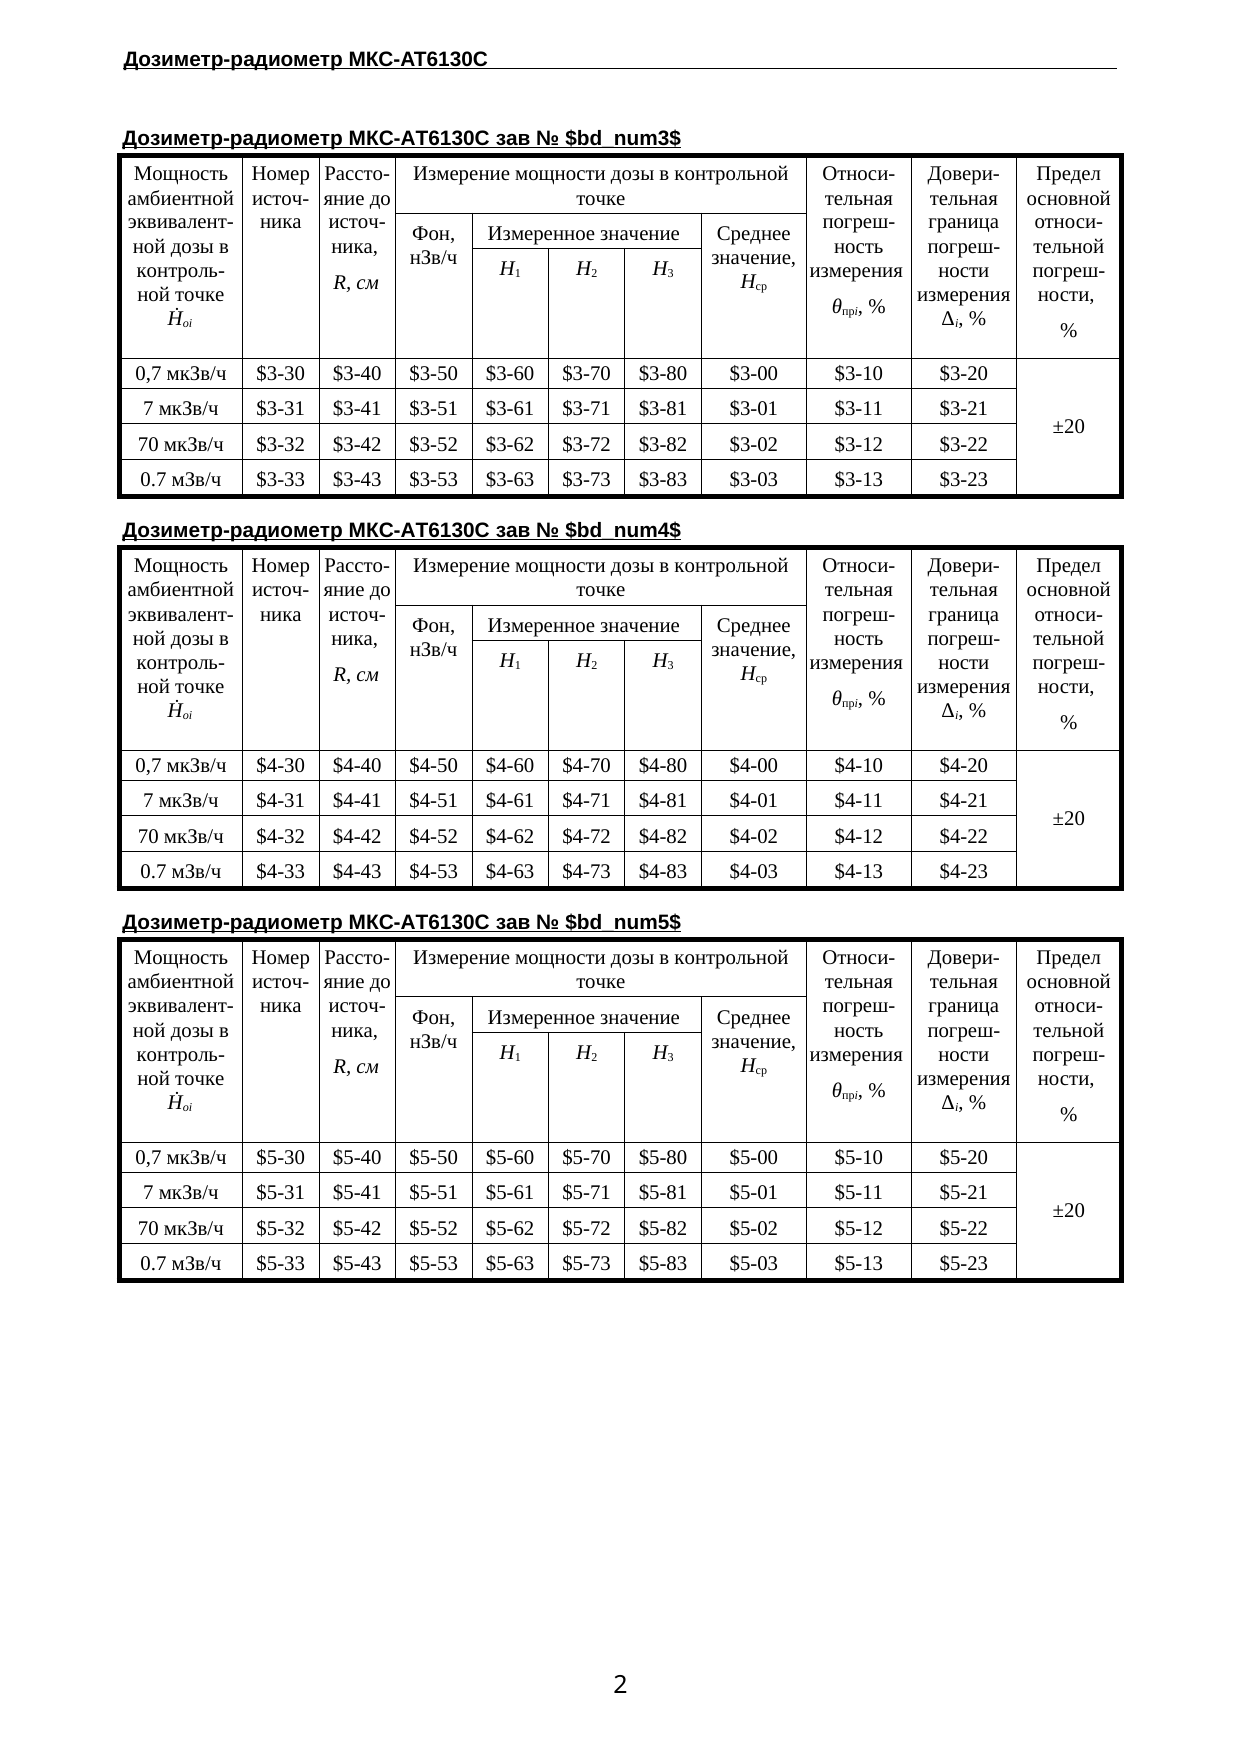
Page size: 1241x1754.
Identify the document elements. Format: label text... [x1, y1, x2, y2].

table_cell Относи-тельная погреш-ность измерения θпрi, % [807, 158, 911, 358]
table_cell Предел основной относи-тельной погреш-ности, % [1017, 942, 1119, 1142]
table_cell H1 [473, 641, 548, 750]
table_cell $5-02 [702, 1208, 806, 1243]
table_cell 70 мкЗв/ч [122, 424, 242, 459]
table_cell Измеренное значение [473, 997, 701, 1032]
table_cell $5-30 [243, 1143, 319, 1172]
table_cell Мощность амбиентной эквивалент-ной дозы в контроль-ной точке Ḣoi [122, 158, 242, 358]
table_cell $5-10 [807, 1143, 911, 1172]
table_cell Измерение мощности дозы в контрольной точке [396, 550, 806, 604]
table_cell Рассто-яние до источ-ника, R, см [320, 158, 395, 358]
table_cell $4-23 [912, 852, 1016, 886]
table_cell Относи-тельная погреш-ность измерения θпрi, % [807, 942, 911, 1142]
table_cell Среднее значение, Hср [702, 214, 806, 358]
table_cell Измерение мощности дозы в контрольной точке [396, 942, 806, 996]
table_cell $3-13 [807, 460, 911, 494]
table_cell $5-03 [702, 1244, 806, 1278]
table_cell $5-63 [473, 1244, 548, 1278]
table_cell $3-31 [243, 389, 319, 423]
table_cell H3 [625, 641, 701, 750]
table_cell $4-71 [549, 781, 624, 815]
table_cell $4-61 [473, 781, 548, 815]
table_cell $5-43 [320, 1244, 395, 1278]
table_cell Предел основной относи-тельной погреш-ности, % [1017, 550, 1119, 750]
table_cell Среднее значение, Hср [702, 997, 806, 1142]
table_cell Номер источ-ника [243, 550, 319, 750]
table_cell $5-20 [912, 1143, 1016, 1172]
table_cell $5-42 [320, 1208, 395, 1243]
table_cell $4-70 [549, 751, 624, 780]
table_cell Довери-тельная граница погреш-ности измерения Δi, % [912, 158, 1016, 358]
table_cell Довери-тельная граница погреш-ности измерения Δi, % [912, 942, 1016, 1142]
table_cell $3-70 [549, 359, 624, 388]
table_cell $5-41 [320, 1173, 395, 1207]
table_cell $4-21 [912, 781, 1016, 815]
table_cell 0.7 мЗв/ч [122, 460, 242, 494]
table_cell ±20 [1017, 359, 1119, 494]
table_cell Рассто-яние до источ-ника, R, см [320, 942, 395, 1142]
table_cell Фон, нЗв/ч [396, 214, 472, 358]
table_cell $5-12 [807, 1208, 911, 1243]
table_cell $5-50 [396, 1143, 472, 1172]
table_cell $3-71 [549, 389, 624, 423]
table_cell $3-53 [396, 460, 472, 494]
table_cell $4-62 [473, 816, 548, 851]
table_cell 7 мкЗв/ч [122, 1173, 242, 1207]
table_cell Предел основной относи-тельной погреш-ности, % [1017, 158, 1119, 358]
table_cell $4-42 [320, 816, 395, 851]
table_cell $3-82 [625, 424, 701, 459]
table_cell $3-80 [625, 359, 701, 388]
table_cell $5-61 [473, 1173, 548, 1207]
table_cell H1 [473, 249, 548, 358]
table_cell $5-52 [396, 1208, 472, 1243]
table_cell $5-11 [807, 1173, 911, 1207]
table_cell $4-22 [912, 816, 1016, 851]
table_cell $3-01 [702, 389, 806, 423]
table_cell $3-63 [473, 460, 548, 494]
table_cell Мощность амбиентной эквивалент-ной дозы в контроль-ной точке Ḣoi [122, 942, 242, 1142]
table_cell Мощность амбиентной эквивалент-ной дозы в контроль-ной точке Ḣoi [122, 550, 242, 750]
table_cell $4-00 [702, 751, 806, 780]
table_cell $3-00 [702, 359, 806, 388]
table_cell Довери-тельная граница погреш-ности измерения Δi, % [912, 550, 1016, 750]
table_cell $3-81 [625, 389, 701, 423]
table_header Дозиметр-радиометр МКС-AT6130C зав № $bd_num5$ [119, 891, 1121, 937]
table_cell Измеренное значение [473, 214, 701, 248]
table_cell $4-12 [807, 816, 911, 851]
table_cell $3-03 [702, 460, 806, 494]
table_cell $3-60 [473, 359, 548, 388]
table_cell $4-83 [625, 852, 701, 886]
table_cell $3-50 [396, 359, 472, 388]
table_cell H3 [625, 1033, 701, 1142]
table_cell $5-70 [549, 1143, 624, 1172]
table_cell H1 [473, 1033, 548, 1142]
table_cell $3-33 [243, 460, 319, 494]
table_cell $5-81 [625, 1173, 701, 1207]
table_cell $4-41 [320, 781, 395, 815]
table_cell H2 [549, 641, 624, 750]
table_cell $5-21 [912, 1173, 1016, 1207]
table_cell $4-51 [396, 781, 472, 815]
table_cell $3-51 [396, 389, 472, 423]
table_cell Номер источ-ника [243, 942, 319, 1142]
table_cell $4-32 [243, 816, 319, 851]
table_cell $4-33 [243, 852, 319, 886]
table_cell $3-41 [320, 389, 395, 423]
table_cell $5-60 [473, 1143, 548, 1172]
table_cell 70 мкЗв/ч [122, 1208, 242, 1243]
table_cell 0.7 мЗв/ч [122, 1244, 242, 1278]
table_cell $3-73 [549, 460, 624, 494]
table_cell ±20 [1017, 1143, 1119, 1278]
table_cell $4-63 [473, 852, 548, 886]
table_cell 0,7 мкЗв/ч [122, 751, 242, 780]
table_cell $4-52 [396, 816, 472, 851]
table_cell $4-02 [702, 816, 806, 851]
table_cell $3-40 [320, 359, 395, 388]
table_cell $4-50 [396, 751, 472, 780]
table_cell $4-30 [243, 751, 319, 780]
table_cell $5-83 [625, 1244, 701, 1278]
table_cell $4-43 [320, 852, 395, 886]
table_cell 0.7 мЗв/ч [122, 852, 242, 886]
table_cell $3-21 [912, 389, 1016, 423]
table_cell $3-22 [912, 424, 1016, 459]
table_cell $5-31 [243, 1173, 319, 1207]
table_cell H2 [549, 249, 624, 358]
table_cell $3-30 [243, 359, 319, 388]
table_cell 70 мкЗв/ч [122, 816, 242, 851]
table_cell $4-31 [243, 781, 319, 815]
table_cell $5-13 [807, 1244, 911, 1278]
table_cell H2 [549, 1033, 624, 1142]
table_cell $4-10 [807, 751, 911, 780]
table_cell $4-72 [549, 816, 624, 851]
table_cell $3-10 [807, 359, 911, 388]
table_cell $5-82 [625, 1208, 701, 1243]
table_cell $3-43 [320, 460, 395, 494]
table_cell $5-40 [320, 1143, 395, 1172]
table_header Дозиметр-радиометр МКС-AT6130C зав № $bd_num4$ [119, 499, 1121, 545]
table_cell H3 [625, 249, 701, 358]
table_cell 0,7 мкЗв/ч [122, 1143, 242, 1172]
table_cell 7 мкЗв/ч [122, 781, 242, 815]
table_cell $4-40 [320, 751, 395, 780]
table_cell $5-51 [396, 1173, 472, 1207]
table_cell $3-62 [473, 424, 548, 459]
table_cell $4-13 [807, 852, 911, 886]
table_cell $4-03 [702, 852, 806, 886]
table_cell $5-71 [549, 1173, 624, 1207]
table_cell $4-81 [625, 781, 701, 815]
table_cell $4-20 [912, 751, 1016, 780]
table_cell $5-22 [912, 1208, 1016, 1243]
table_cell $5-32 [243, 1208, 319, 1243]
table_cell $3-12 [807, 424, 911, 459]
table_cell $5-01 [702, 1173, 806, 1207]
table_cell $4-60 [473, 751, 548, 780]
table_cell Относи-тельная погреш-ность измерения θпрi, % [807, 550, 911, 750]
table_cell $3-32 [243, 424, 319, 459]
table_cell ±20 [1017, 751, 1119, 886]
table_cell Номер источ-ника [243, 158, 319, 358]
table_cell Фон, нЗв/ч [396, 997, 472, 1142]
table_cell $4-11 [807, 781, 911, 815]
table_cell Фон, нЗв/ч [396, 606, 472, 750]
table_cell $3-42 [320, 424, 395, 459]
table_cell Измерение мощности дозы в контрольной точке [396, 158, 806, 212]
table_cell $3-11 [807, 389, 911, 423]
table_cell $3-61 [473, 389, 548, 423]
table_cell $4-80 [625, 751, 701, 780]
table_cell $5-00 [702, 1143, 806, 1172]
table_cell $5-62 [473, 1208, 548, 1243]
table_header Дозиметр-радиометр МКС-AT6130C зав № $bd_num3$ [119, 107, 1121, 153]
table_cell $5-73 [549, 1244, 624, 1278]
table_cell $3-02 [702, 424, 806, 459]
table_cell $4-82 [625, 816, 701, 851]
table_cell Рассто-яние до источ-ника, R, см [320, 550, 395, 750]
table_cell $5-33 [243, 1244, 319, 1278]
table_cell $3-83 [625, 460, 701, 494]
table_cell $3-20 [912, 359, 1016, 388]
table_cell 0,7 мкЗв/ч [122, 359, 242, 388]
table_cell $3-72 [549, 424, 624, 459]
table_cell $4-01 [702, 781, 806, 815]
table_cell 7 мкЗв/ч [122, 389, 242, 423]
table_cell $5-53 [396, 1244, 472, 1278]
table_cell $5-72 [549, 1208, 624, 1243]
table_cell $4-53 [396, 852, 472, 886]
table_cell $5-23 [912, 1244, 1016, 1278]
table_cell $3-52 [396, 424, 472, 459]
table_cell $3-23 [912, 460, 1016, 494]
table_cell Среднее значение, Hср [702, 606, 806, 750]
table_cell Измеренное значение [473, 606, 701, 640]
table_cell $4-73 [549, 852, 624, 886]
table_cell $5-80 [625, 1143, 701, 1172]
